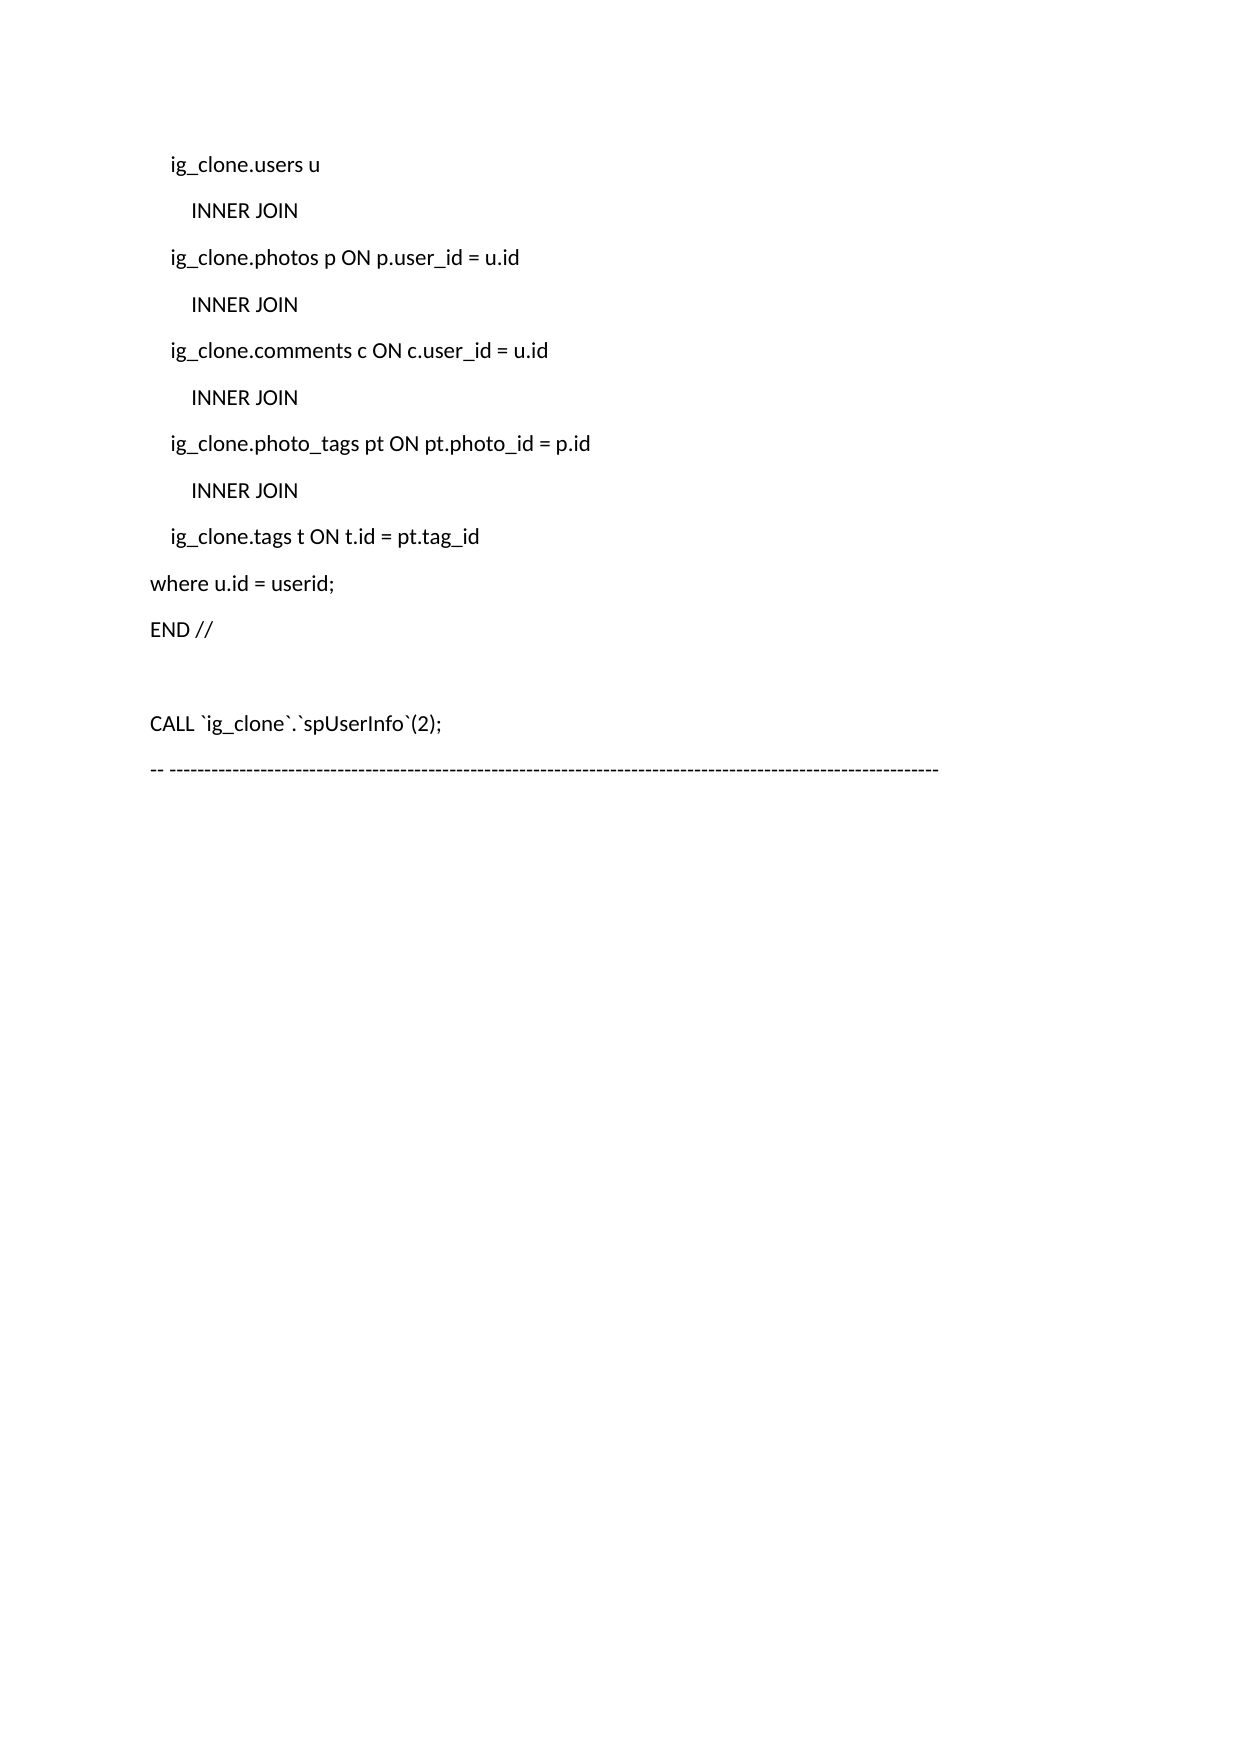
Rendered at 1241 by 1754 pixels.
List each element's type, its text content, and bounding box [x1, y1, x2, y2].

text INNER JOIN [150, 476, 1090, 504]
text INNER JOIN [150, 290, 1090, 318]
text ig_clone.photo_tags pt ON pt.photo_id = p.id [150, 429, 1090, 457]
text INNER JOIN [150, 197, 1090, 224]
text END // [150, 616, 1090, 644]
text ig_clone.comments c ON c.user_id = u.id [150, 336, 1090, 364]
text where u.id = userid; [150, 569, 1090, 597]
text INNER JOIN [150, 383, 1090, 411]
text -- -------------------------------------------------------------------------------------------------------------- [150, 755, 1090, 783]
text ig_clone.photos p ON p.user_id = u.id [150, 243, 1090, 271]
text CALL `ig_clone`.`spUserInfo`(2); [150, 709, 1090, 737]
text ig_clone.users u [150, 150, 1090, 178]
text ig_clone.tags t ON t.id = pt.tag_id [150, 522, 1090, 551]
